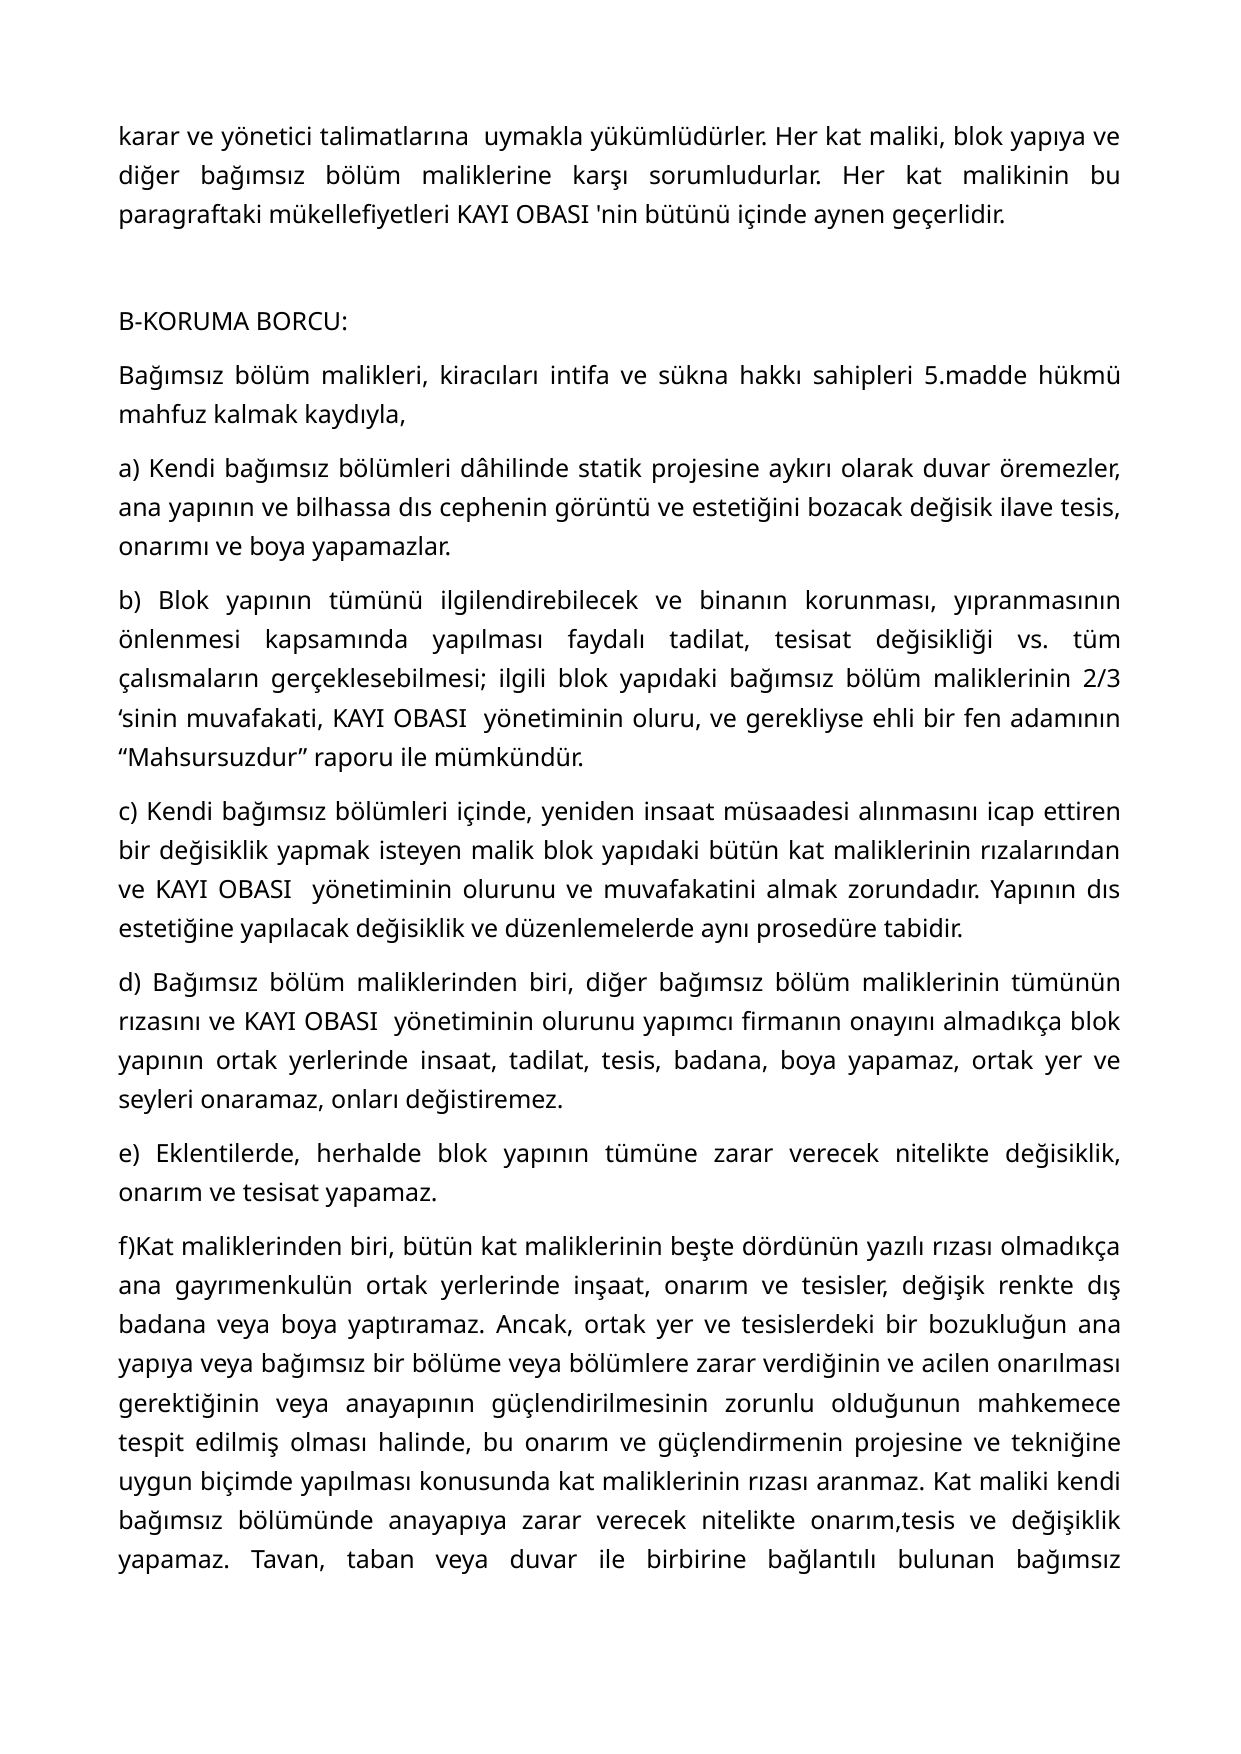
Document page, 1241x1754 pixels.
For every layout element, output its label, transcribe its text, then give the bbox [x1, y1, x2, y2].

text c) Kendi bağımsız bölümleri içinde, yeniden insaat müsaadesi alınmasını icap ettiren bir değisiklik yapmak isteyen malik blok yapıdaki bütün kat maliklerinin rızalarından ve KAYI OBASI yönetiminin olurunu ve muvafakatini almak zorundadır. Yapının dıs estetiğine yapılacak değisiklik ve düzenlemelerde aynı prosedüre tabidir. [118, 793, 1122, 945]
text a) Kendi bağımsız bölümleri dâhilinde statik projesine aykırı olarak duvar öremezler, ana yapının ve bilhassa dıs cephenin görüntü ve estetiğini bozacak değisik ilave tesis, onarımı ve boya yapamazlar. [118, 451, 1122, 563]
text d) Bağımsız bölüm maliklerinden biri, diğer bağımsız bölüm maliklerinin tümünün rızasını ve KAYI OBASI yönetiminin olurunu yapımcı firmanın onayını almadıkça blok yapının ortak yerlerinde insaat, tadilat, tesis, badana, boya yapamaz, ortak yer ve seyleri onaramaz, onları değistiremez. [118, 964, 1122, 1116]
text f)Kat maliklerinden biri, bütün kat maliklerinin beşte dördünün yazılı rızası olmadıkça ana gayrımenkulün ortak yerlerinde inşaat, onarım ve tesisler, değişik renkte dış badana veya boya yaptıramaz. Ancak, ortak yer ve tesislerdeki bir bozukluğun ana yapıya veya bağımsız bir bölüme veya bölümlere zarar verdiğinin ve acilen onarılması gerektiğinin veya anayapının güçlendirilmesinin zorunlu olduğunun mahkemece tespit edilmiş olması halinde, bu onarım ve güçlendirmenin projesine ve tekniğine uygun biçimde yapılması konusunda kat maliklerinin rızası aranmaz. Kat maliki kendi bağımsız bölümünde anayapıya zarar verecek nitelikte onarım,tesis ve değişiklik yapamaz. Tavan, taban veya duvar ile birbirine bağlantılı bulunan bağımsız [118, 1228, 1122, 1576]
text karar ve yönetici talimatlarına uymakla yükümlüdürler. Her kat maliki, blok yapıya ve diğer bağımsız bölüm maliklerine karşı sorumludurlar. Her kat malikinin bu paragraftaki mükellefiyetleri KAYI OBASI 'nin bütünü içinde aynen geçerlidir. [118, 118, 1122, 231]
text Bağımsız bölüm malikleri, kiracıları intifa ve sükna hakkı sahipleri 5.madde hükmü mahfuz kalmak kaydıyla, [118, 358, 1122, 431]
text e) Eklentilerde, herhalde blok yapının tümüne zarar verecek nitelikte değisiklik, onarım ve tesisat yapamaz. [118, 1136, 1122, 1209]
text B-KORUMA BORCU: [118, 304, 1122, 338]
text b) Blok yapının tümünü ilgilendirebilecek ve binanın korunması, yıpranmasının önlenmesi kapsamında yapılması faydalı tadilat, tesisat değisikliği vs. tüm çalısmaların gerçeklesebilmesi; ilgili blok yapıdaki bağımsız bölüm maliklerinin 2/3 ‘sinin muvafakati, KAYI OBASI yönetiminin oluru, ve gerekliyse ehli bir fen adamının “Mahsursuzdur” raporu ile mümkündür. [118, 583, 1122, 773]
